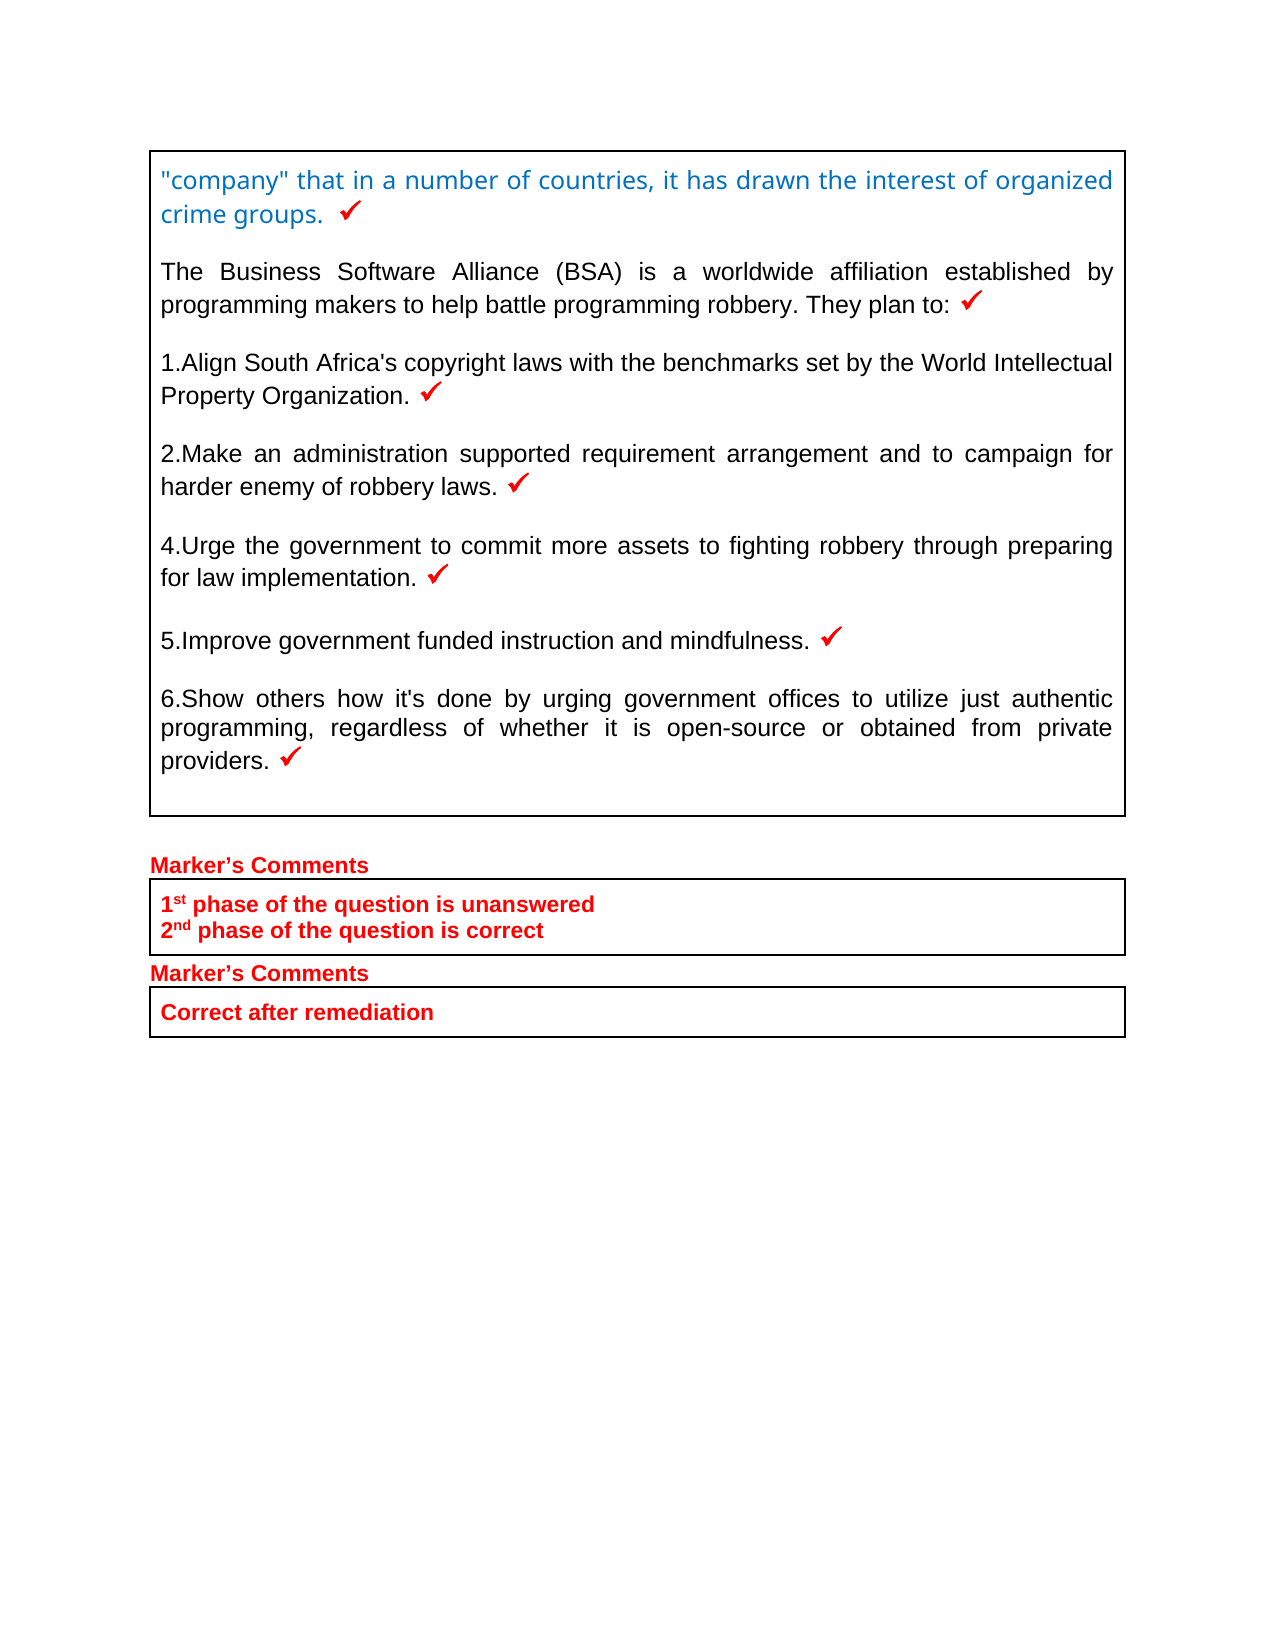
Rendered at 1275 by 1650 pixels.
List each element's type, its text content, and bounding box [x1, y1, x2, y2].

table_header "company" that in a number of countries, it has drawn the interest of organized crime groups.  The Business Software Alliance (BSA) is a worldwide affiliation established by programming makers to help battle programming robbery. They plan to:  1.Align South Africa's copyright laws with the benchmarks set by the World Intellectual Property Organization.  2.Make an administration supported requirement arrangement and to campaign for harder enemy of robbery laws.  4.Urge the government to commit more assets to fighting robbery through preparing for law implementation.  5.Improve government funded instruction and mindfulness.  6.Show others how it's done by urging government offices to utilize just authentic programming, regardless of whether it is open-source or obtained from private providers.  [151, 152, 1124, 815]
table_header Correct after remediation [151, 988, 1124, 1036]
text Marker’s Comments [150, 960, 1125, 986]
table_header 1st phase of the question is unanswered 2nd phase of the question is correct [151, 880, 1124, 954]
text Marker’s Comments [150, 852, 1125, 878]
